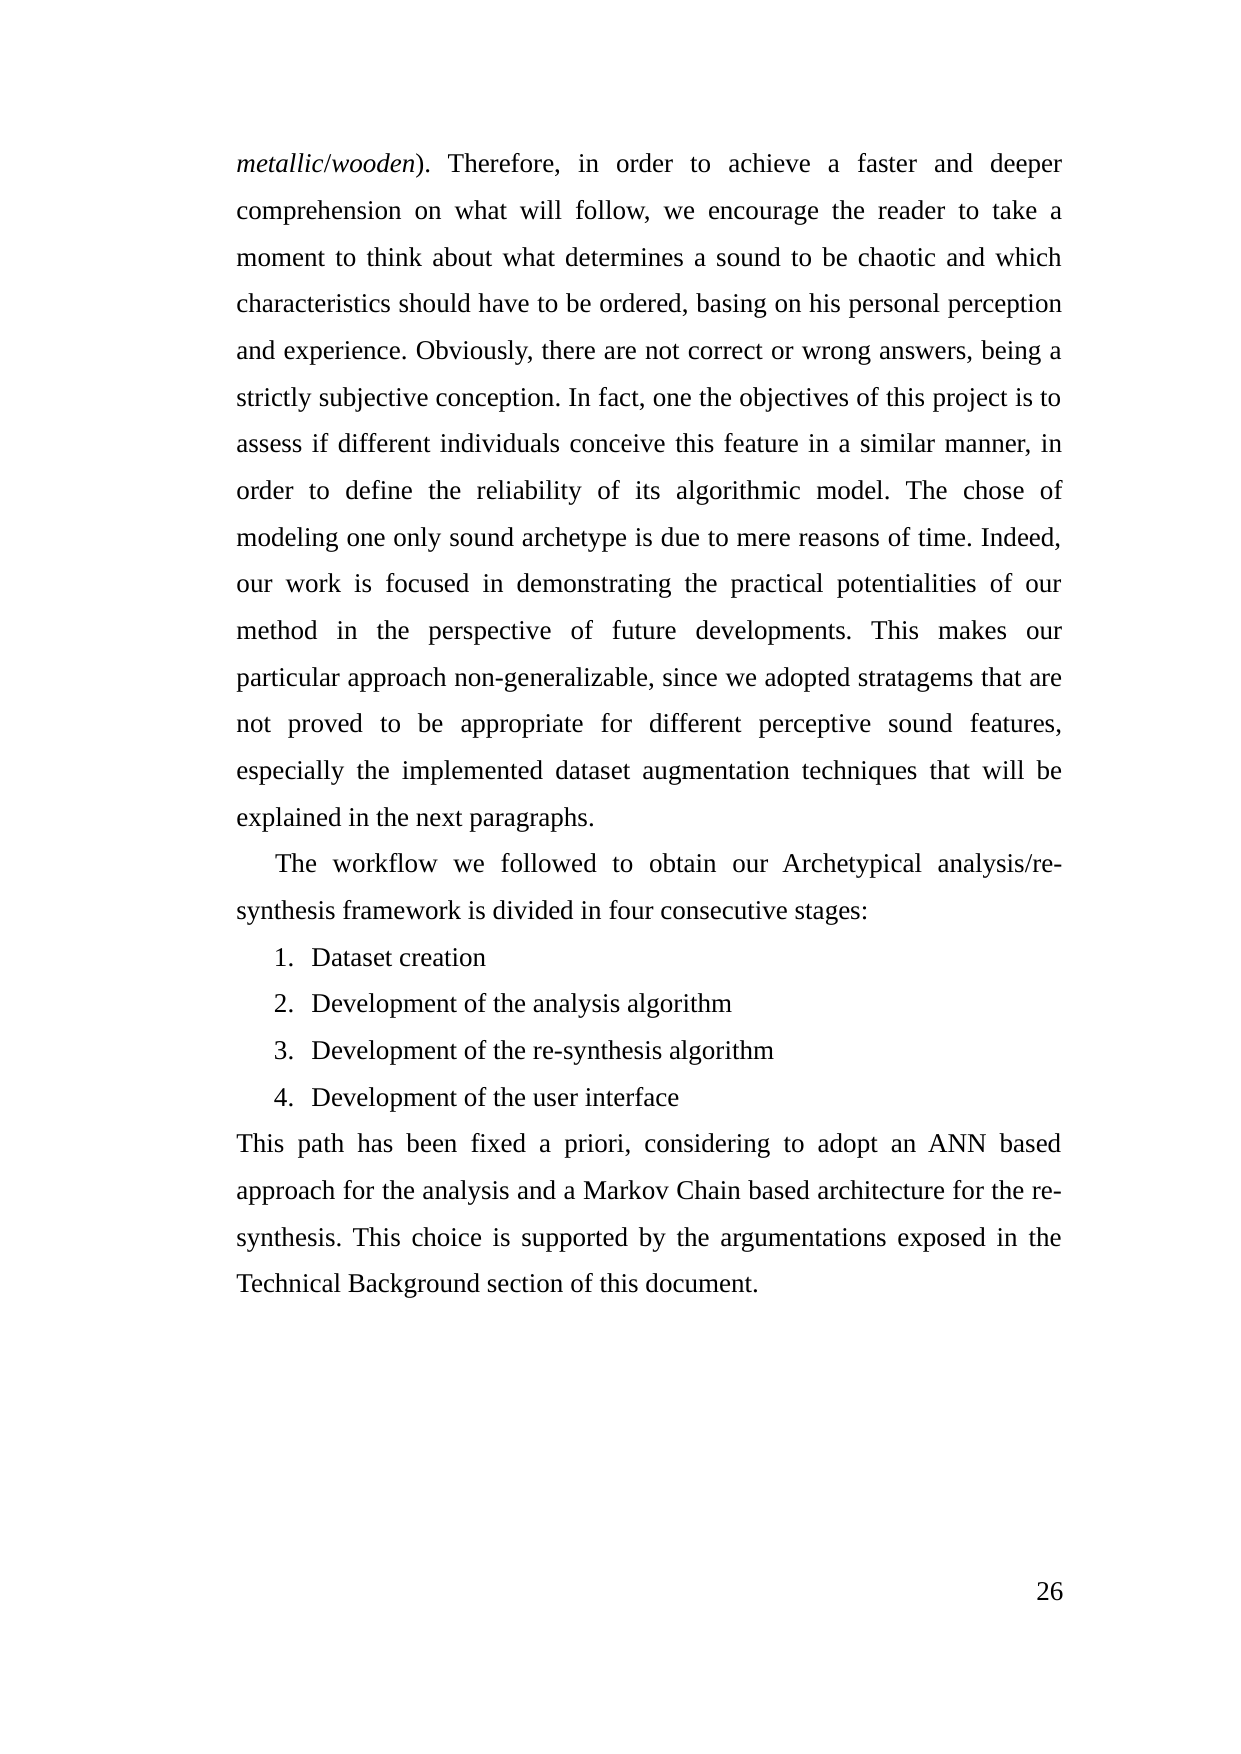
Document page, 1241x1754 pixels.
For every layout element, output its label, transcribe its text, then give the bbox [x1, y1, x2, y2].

list Development of the re-synthesis algorithm [274, 1034, 1063, 1065]
text The workflow we followed to obtain our Archetypical analysis/re-synthesis framework is divided in four consecutive stages: [236, 848, 1063, 925]
text metallic/wooden). Therefore, in order to achieve a faster and deeper comprehension on what will follow, we encourage the reader to take a moment to think about what determines a sound to be chaotic and which characteristics should have to be ordered, basing on his personal perception and experience. Obviously, there are not correct or wrong answers, being a strictly subjective conception. In fact, one the objectives of this project is to assess if different individuals conceive this feature in a similar manner, in order to define the reliability of its algorithmic model. The chose of modeling one only sound archetype is due to mere reasons of time. Indeed, our work is focused in demonstrating the practical potentialities of our method in the perspective of future developments. This makes our particular approach non-generalizable, since we adopted stratagems that are not proved to be appropriate for different perceptive sound features, especially the implemented dataset augmentation techniques that will be explained in the next paragraphs. [236, 148, 1063, 832]
text This path has been fixed a priori, considering to adopt an ANN based approach for the analysis and a Markov Chain based architecture for the re-synthesis. This choice is supported by the argumentations exposed in the Technical Background section of this document. [236, 1128, 1063, 1299]
list Development of the analysis algorithm [274, 988, 1063, 1019]
list Dataset creation [274, 941, 1063, 972]
list Development of the user interface [274, 1081, 1063, 1112]
